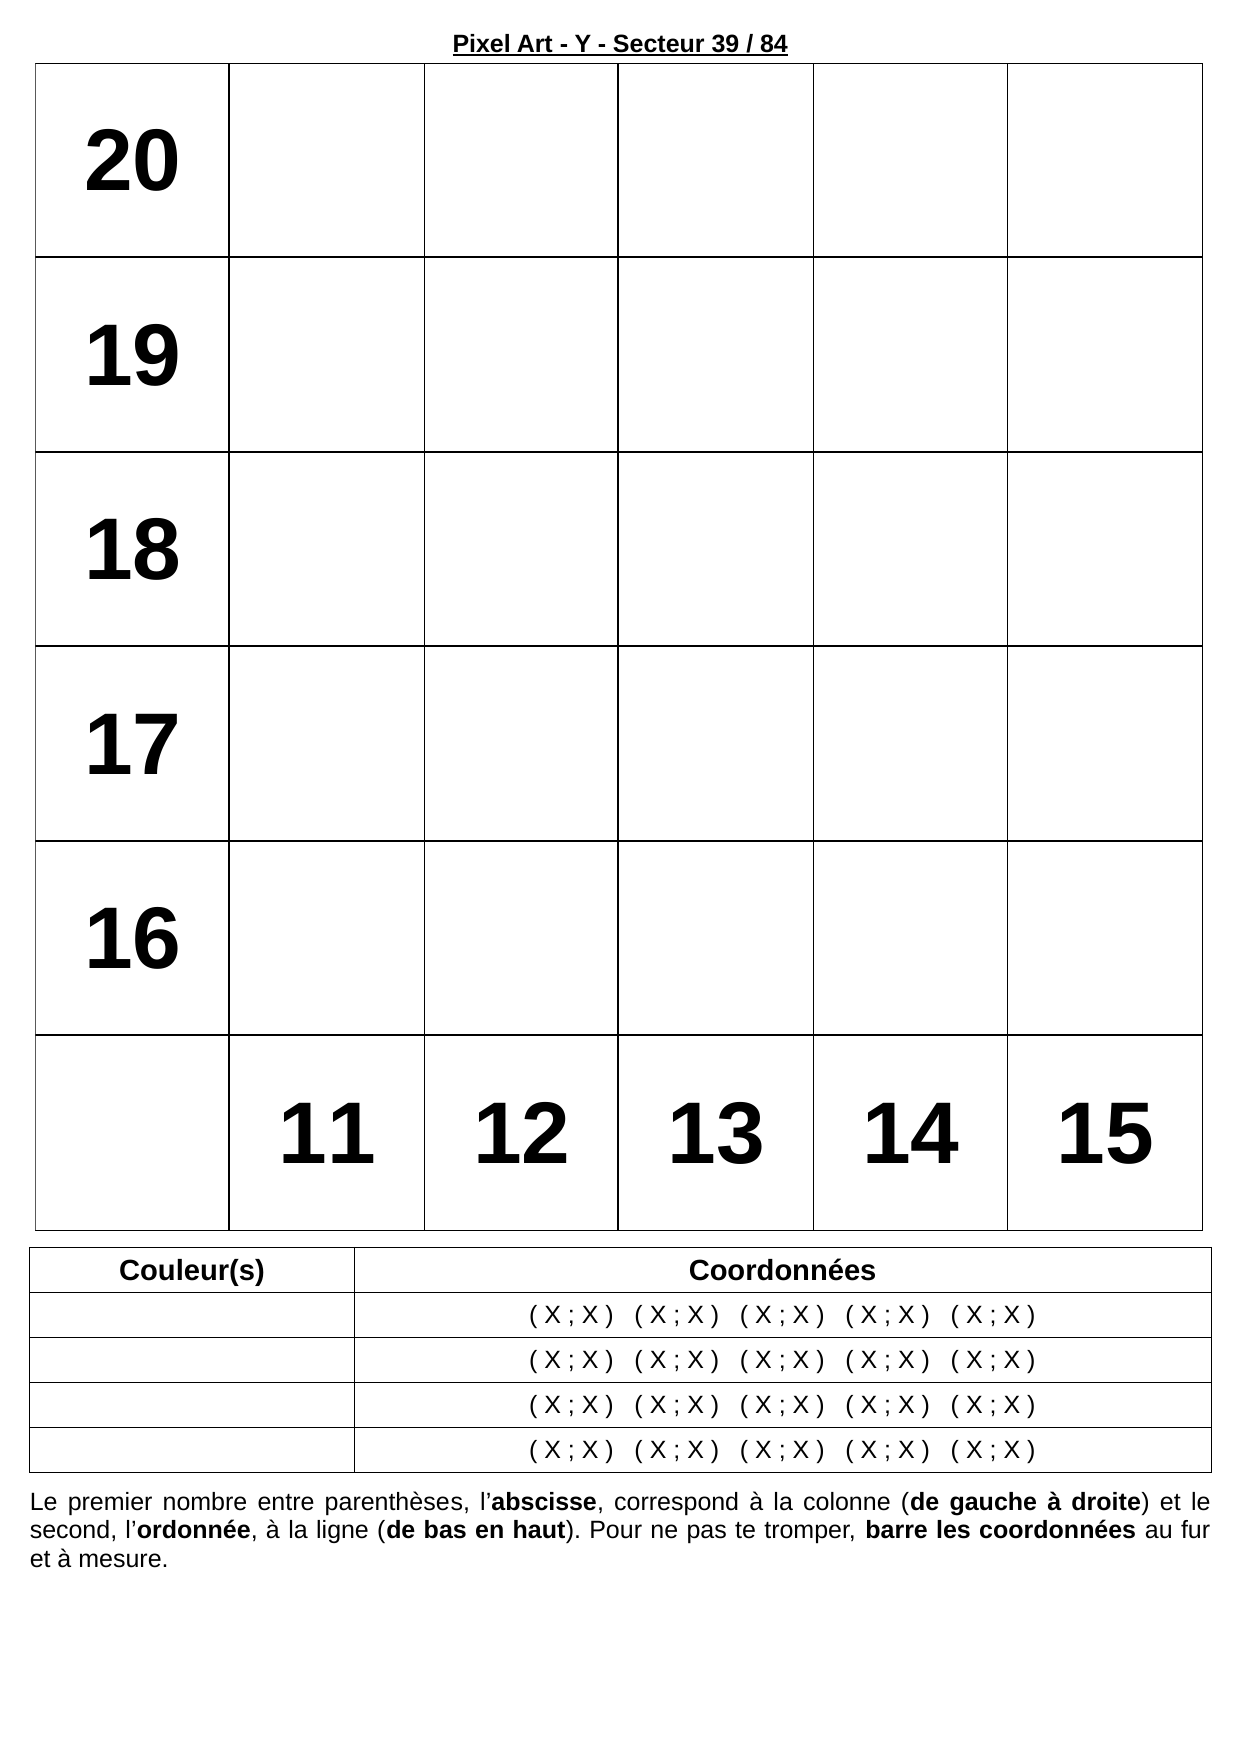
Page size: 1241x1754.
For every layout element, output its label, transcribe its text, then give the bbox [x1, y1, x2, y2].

text Pixel Art - Y - Secteur 39 / 84 [29, 29, 1211, 58]
table_cell ( X ; X ) ( X ; X ) ( X ; X ) ( X ; X ) ( X ; X ) [355, 1428, 1211, 1472]
table_cell [30, 1338, 354, 1382]
table_cell ( X ; X ) ( X ; X ) ( X ; X ) ( X ; X ) ( X ; X ) [355, 1338, 1211, 1382]
table_cell [30, 1293, 354, 1337]
table_header Couleur(s) [30, 1248, 354, 1292]
table_cell [30, 1428, 354, 1472]
text Le premier nombre entre parenthèses, l’abscisse, correspond à la colonne (de gauche à droite) et le second, l’ordonnée, à la ligne (de bas en haut). Pour ne pas te tromper, barre les coordonnées au fur et à mesure. [29, 1487, 1211, 1573]
table_cell [30, 1383, 354, 1427]
table_cell ( X ; X ) ( X ; X ) ( X ; X ) ( X ; X ) ( X ; X ) [355, 1383, 1211, 1427]
table_header Coordonnées [355, 1248, 1211, 1292]
table_cell ( X ; X ) ( X ; X ) ( X ; X ) ( X ; X ) ( X ; X ) [355, 1293, 1211, 1337]
